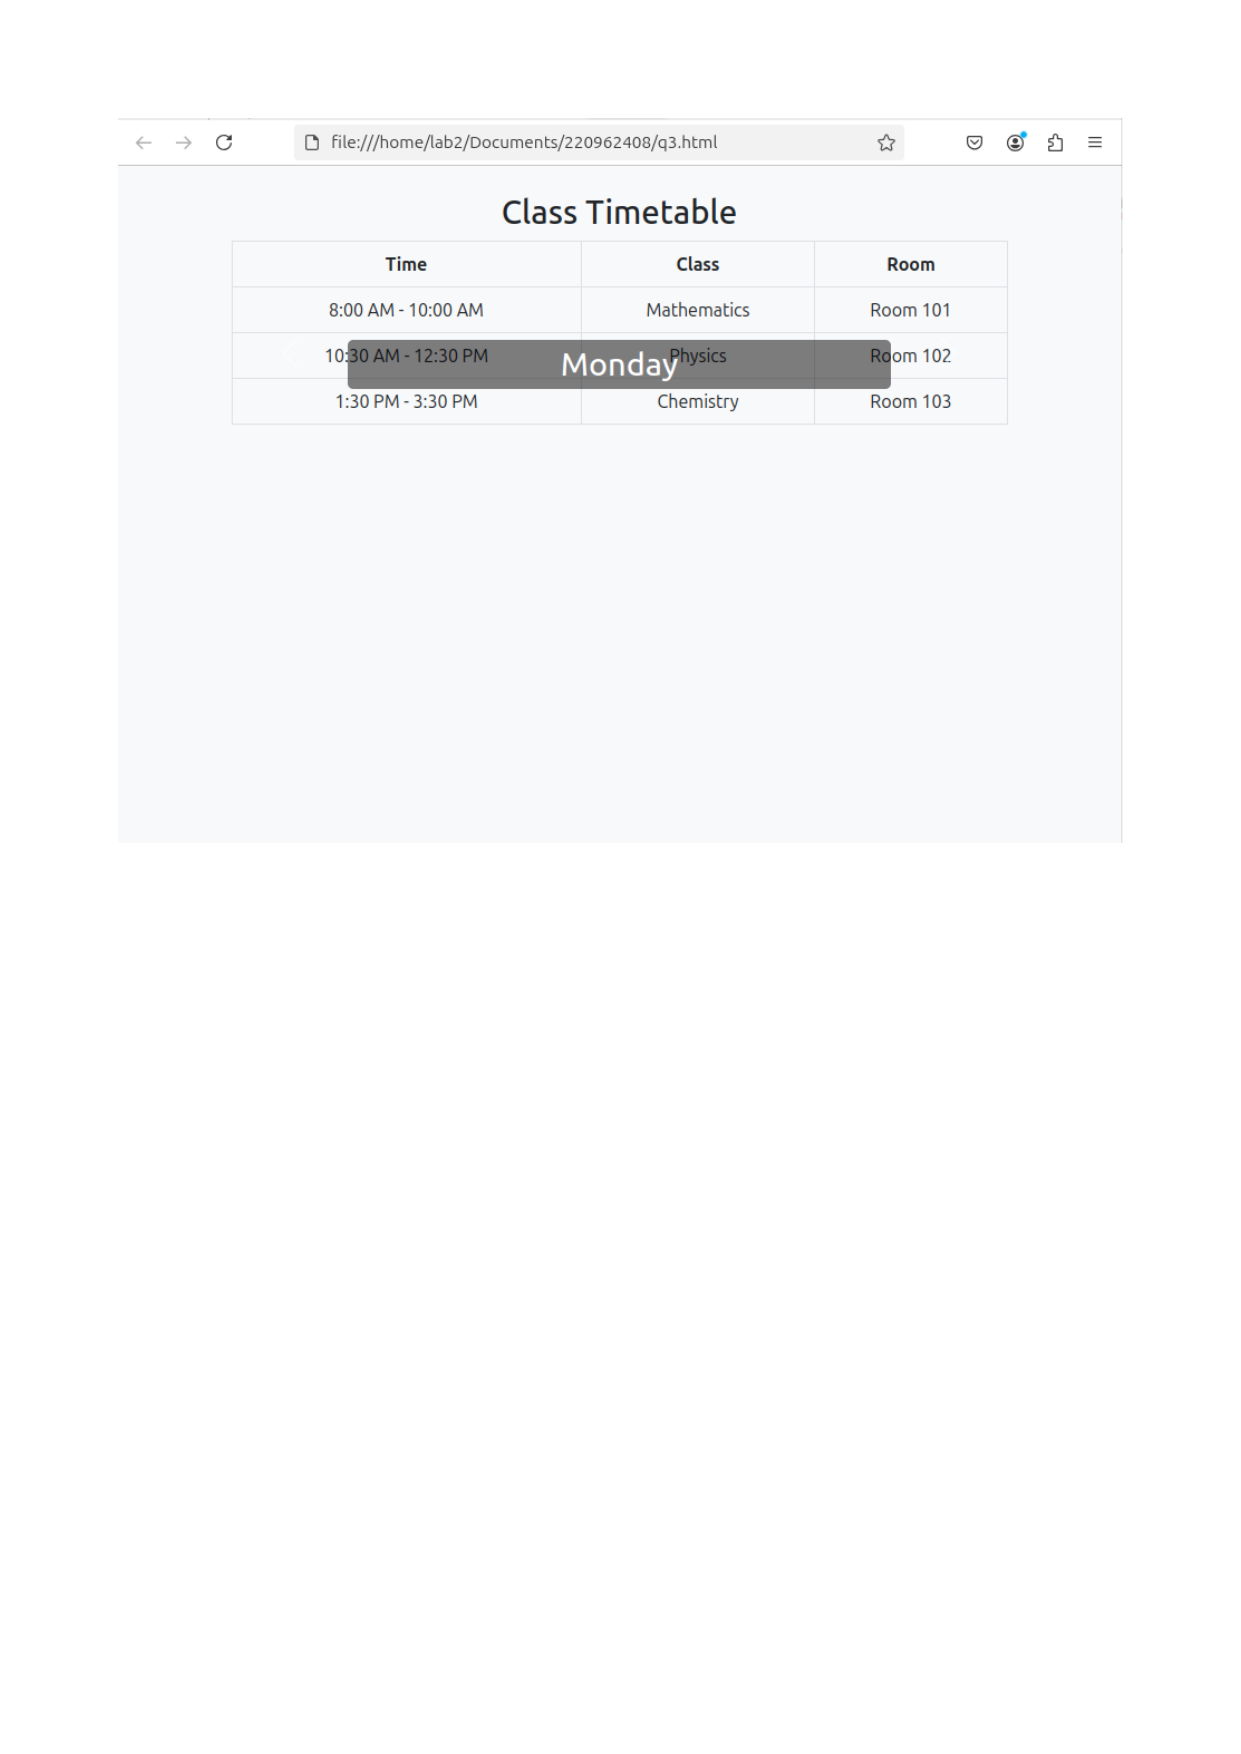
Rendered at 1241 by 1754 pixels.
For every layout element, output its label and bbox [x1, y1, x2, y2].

picture [118, 118, 1123, 843]
